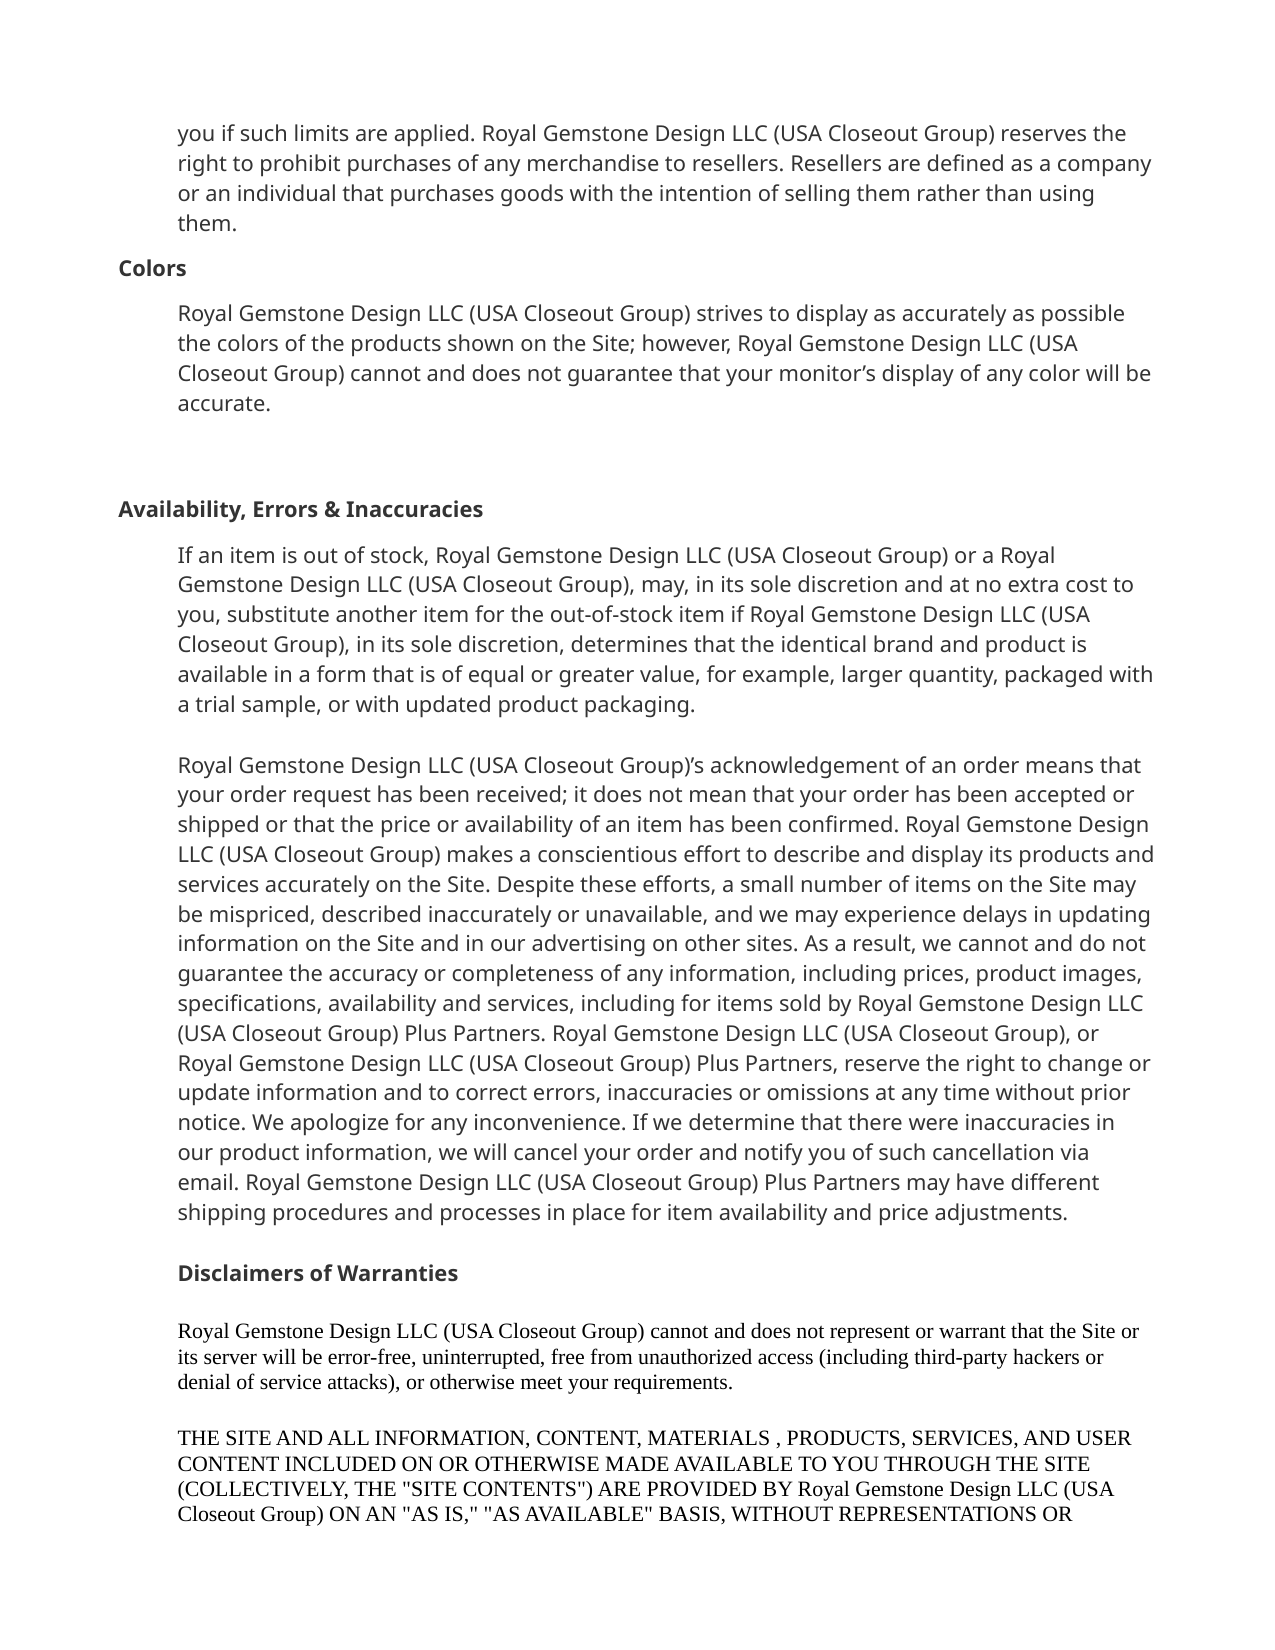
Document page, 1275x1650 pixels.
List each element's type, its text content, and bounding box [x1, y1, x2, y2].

subtitle Availability, Errors & Inaccuracies [118, 494, 1157, 524]
list Royal Gemstone Design LLC (USA Closeout Group)’s acknowledgement of an order means that your order request has been received; it does not mean that your order has been accepted or shipped or that the price or availability of an item has been confirmed. Royal Gemstone Design LLC (USA Closeout Group) makes a conscientious effort to describe and display its products and services accurately on the Site. Despite these efforts, a small number of items on the Site may be mispriced, described inaccurately or unavailable, and we may experience delays in updating information on the Site and in our advertising on other sites. As a result, we cannot and do not guarantee the accuracy or completeness of any information, including prices, product images, specifications, availability and services, including for items sold by Royal Gemstone Design LLC (USA Closeout Group) Plus Partners. Royal Gemstone Design LLC (USA Closeout Group), or Royal Gemstone Design LLC (USA Closeout Group) Plus Partners, reserve the right to change or update information and to correct errors, inaccuracies or omissions at any time without prior notice. We apologize for any inconvenience. If we determine that there were inaccuracies in our product information, we will cancel your order and notify you of such cancellation via email. Royal Gemstone Design LLC (USA Closeout Group) Plus Partners may have different shipping procedures and processes in place for item availability and price adjustments. [177, 749, 1157, 1226]
list THE SITE AND ALL INFORMATION, CONTENT, MATERIALS , PRODUCTS, SERVICES, AND USER CONTENT INCLUDED ON OR OTHERWISE MADE AVAILABLE TO YOU THROUGH THE SITE (COLLECTIVELY, THE "SITE CONTENTS") ARE PROVIDED BY Royal Gemstone Design LLC (USA Closeout Group) ON AN "AS IS," "AS AVAILABLE" BASIS, WITHOUT REPRESENTATIONS OR [177, 1425, 1157, 1526]
subtitle Colors [118, 253, 1157, 283]
subtitle Disclaimers of Warranties [177, 1257, 1157, 1287]
list you if such limits are applied. Royal Gemstone Design LLC (USA Closeout Group) reserves the right to prohibit purchases of any merchandise to resellers. Resellers are defined as a company or an individual that purchases goods with the intention of selling them rather than using them. [177, 118, 1157, 237]
list Royal Gemstone Design LLC (USA Closeout Group) cannot and does not represent or warrant that the Site or its server will be error-free, uninterrupted, free from unauthorized access (including third-party hackers or denial of service attacks), or otherwise meet your requirements. [177, 1318, 1157, 1394]
list If an item is out of stock, Royal Gemstone Design LLC (USA Closeout Group) or a Royal Gemstone Design LLC (USA Closeout Group), may, in its sole discretion and at no extra cost to you, substitute another item for the out-of-stock item if Royal Gemstone Design LLC (USA Closeout Group), in its sole discretion, determines that the identical brand and product is available in a form that is of equal or greater value, for example, larger quantity, packaged with a trial sample, or with updated product packaging. [177, 539, 1157, 718]
list Royal Gemstone Design LLC (USA Closeout Group) strives to display as accurately as possible the colors of the products shown on the Site; however, Royal Gemstone Design LLC (USA Closeout Group) cannot and does not guarantee that your monitor’s display of any color will be accurate. [177, 298, 1157, 417]
